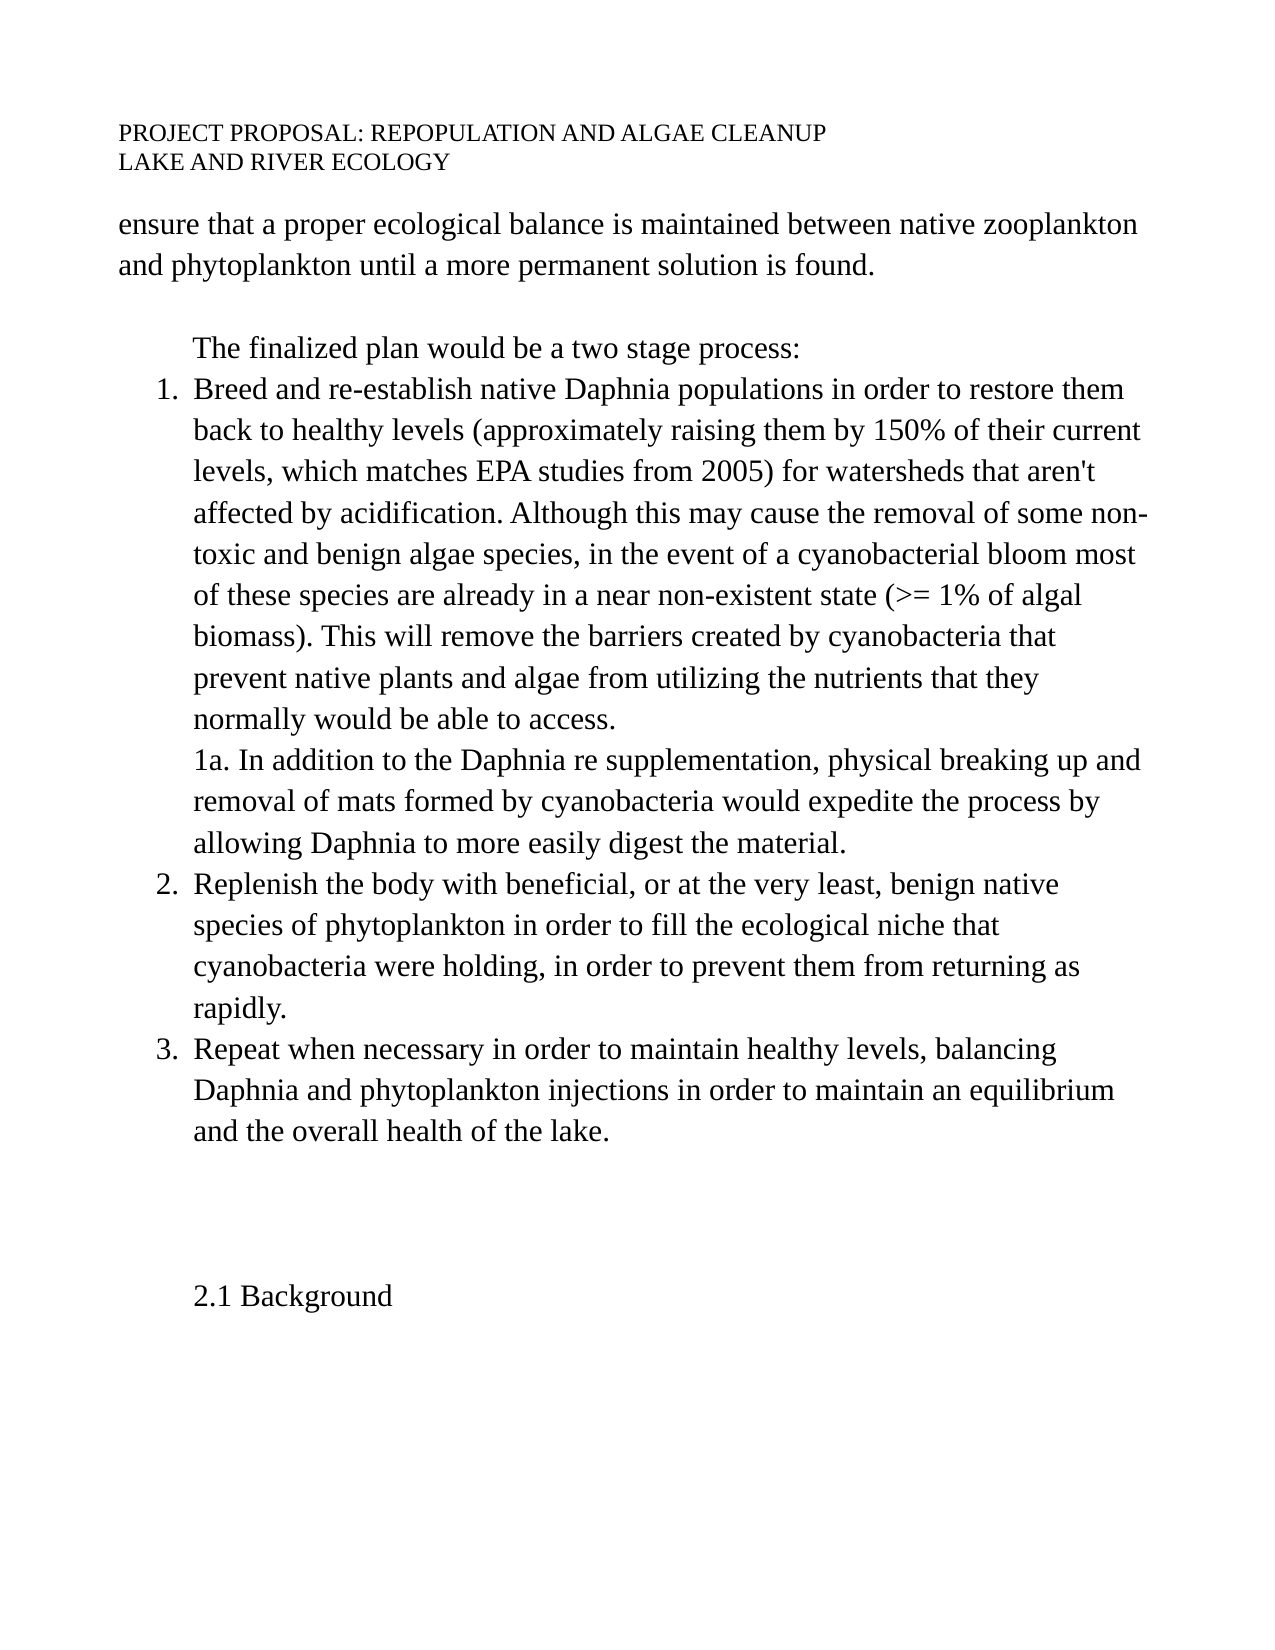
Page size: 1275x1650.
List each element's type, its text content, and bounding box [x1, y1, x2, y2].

list Repeat when necessary in order to maintain healthy levels, balancing Daphnia and phytoplankton injections in order to maintain an equilibrium and the overall health of the lake. [156, 1030, 1157, 1148]
text ensure that a proper ecological balance is maintained between native zooplankton and phytoplankton until a more permanent solution is found. [118, 205, 1157, 282]
list 1a. In addition to the Daphnia re supplementation, physical breaking up and removal of mats formed by cyanobacteria would expedite the process by allowing Daphnia to more easily digest the material. [156, 741, 1157, 860]
list Breed and re-establish native Daphnia populations in order to restore them back to healthy levels (approximately raising them by 150% of their current levels, which matches EPA studies from 2005) for watersheds that aren't affected by acidification. Although this may cause the removal of some non-toxic and benign algae species, in the event of a cyanobacterial bloom most of these species are already in a near non-existent state (>= 1% of algal biomass). This will remove the barriers created by cyanobacteria that prevent native plants and algae from utilizing the nutrients that they normally would be able to access. [156, 370, 1157, 736]
text The finalized plan would be a two stage process: [118, 329, 1157, 365]
list Replenish the body with beneficial, or at the very least, benign native species of phytoplankton in order to fill the ecological niche that cyanobacteria were holding, in order to prevent them from returning as rapidly. [156, 865, 1157, 1025]
list 2.1 Background [156, 1278, 1157, 1313]
